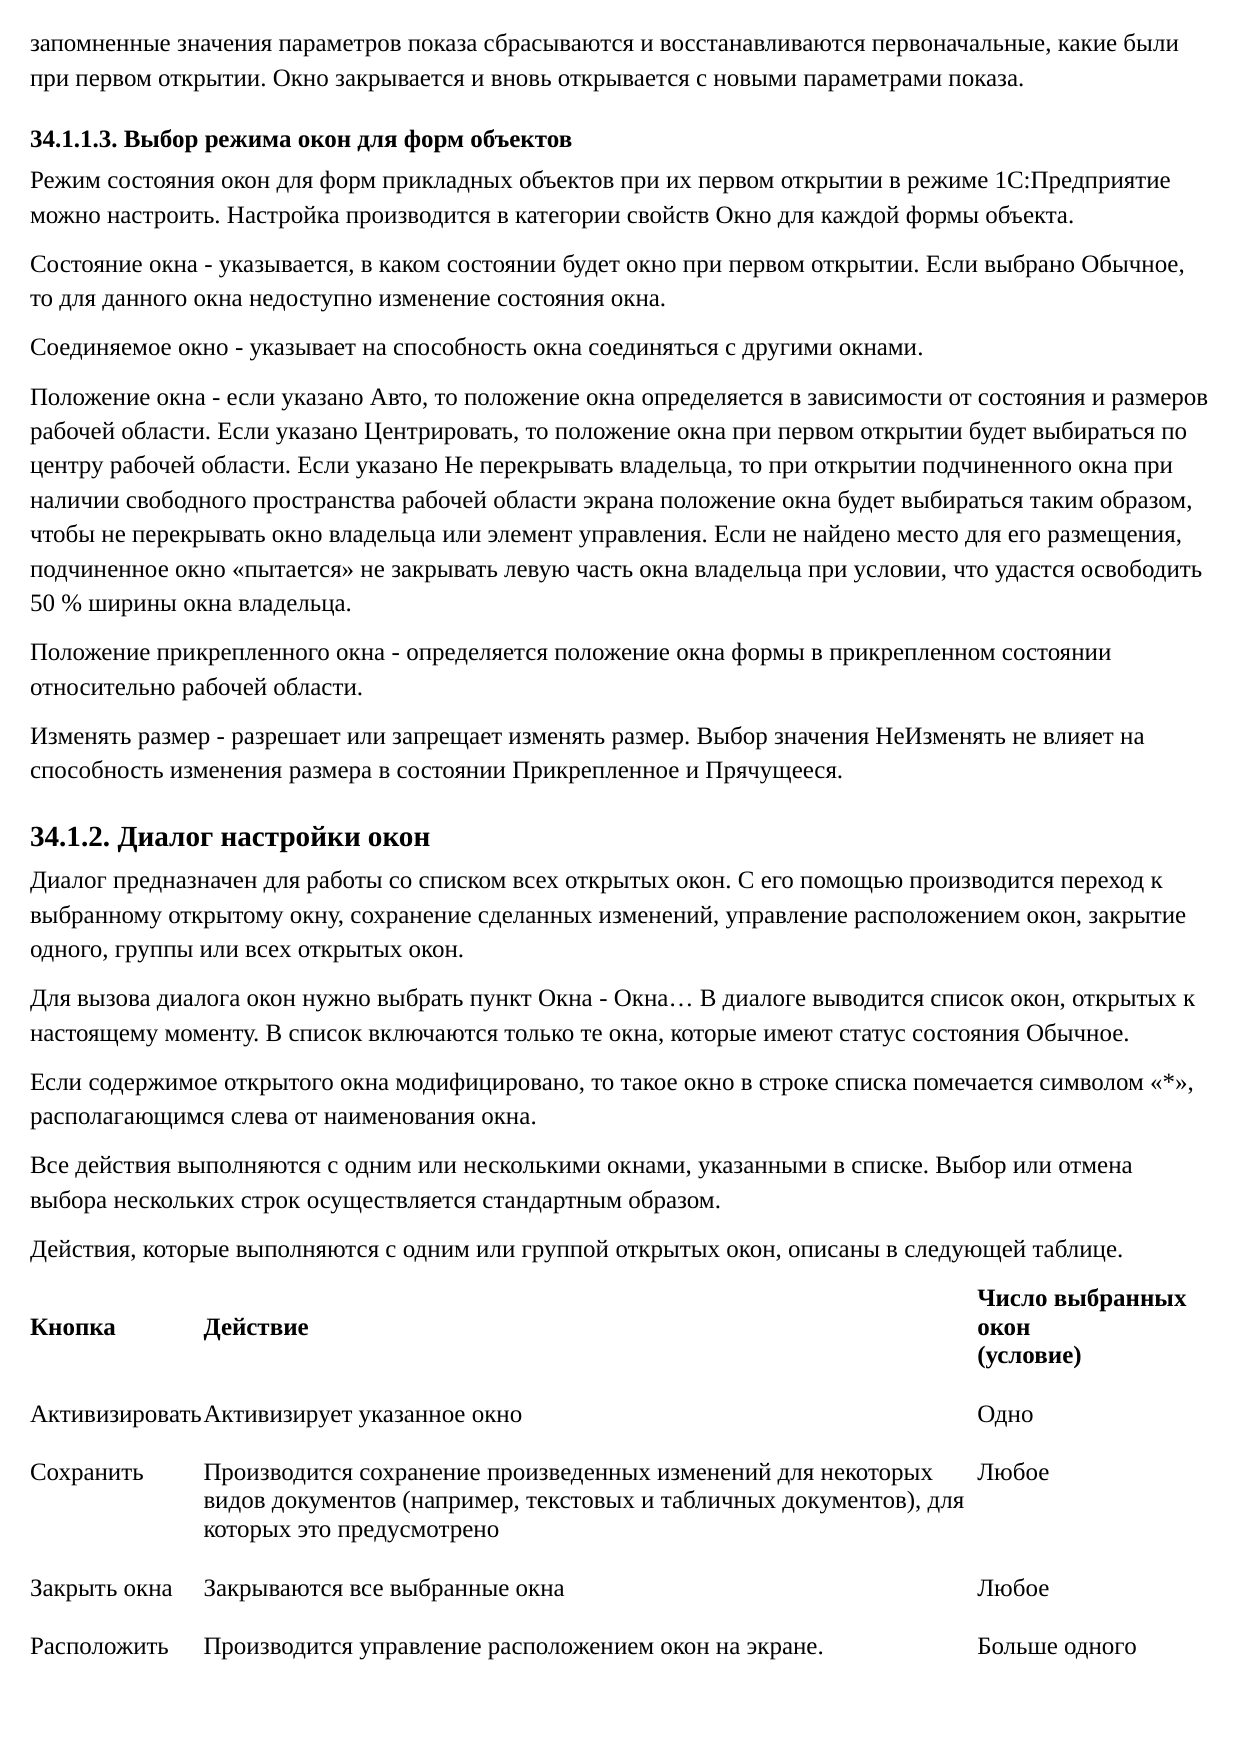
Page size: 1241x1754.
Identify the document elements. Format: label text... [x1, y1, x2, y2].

text Положение окна ‑ если указано Авто, то положение окна определяется в зависимости от состояния и размеров рабочей области. Если указано Центрировать, то положение окна при первом открытии будет выбираться по центру рабочей области. Если указано Не перекрывать владельца, то при открытии подчиненного окна при наличии свободного пространства рабочей области экрана положение окна будет выбираться таким образом, чтобы не перекрывать окно владельца или элемент управления. Если не найдено место для его размещения, подчиненное окно «пытается» не закрывать левую часть окна владельца при условии, что удастся освободить 50 % ширины окна владельца. [30, 382, 1211, 617]
table_cell Любое [977, 1573, 1211, 1631]
table_cell Больше одного [977, 1631, 1211, 1689]
text Для вызова диалога окон нужно выбрать пункт Окна ‑ Окна… В диалоге выводится список окон, открытых к настоящему моменту. В список включаются только те окна, которые имеют статус состояния Обычное. [30, 983, 1211, 1046]
table_cell Закрыть окна [30, 1573, 203, 1631]
table_cell Закрываются все выбранные окна [203, 1573, 977, 1631]
table_cell Сохранить [30, 1457, 203, 1573]
text Все действия выполняются с одним или несколькими окнами, указанными в списке. Выбор или отмена выбора нескольких строк осуществляется стандартным образом. [30, 1150, 1211, 1213]
text запомненные значения параметров показа сбрасываются и восстанавливаются первоначальные, какие были при первом открытии. Окно закрывается и вновь открывается с новыми параметрами показа. [30, 28, 1211, 91]
table_header Кнопка [30, 1283, 203, 1399]
table_header Действие [203, 1283, 977, 1399]
table_cell Одно [977, 1399, 1211, 1457]
text Диалог предназначен для работы со списком всех открытых окон. С его помощью производится переход к выбранному открытому окну, сохранение сделанных изменений, управление расположением окон, закрытие одного, группы или всех открытых окон. [30, 865, 1211, 963]
text Соединяемое окно ‑ указывает на способность окна соединяться с другими окнами. [30, 332, 1211, 361]
text Режим состояния окон для форм прикладных объектов при их первом открытии в режиме 1С:Предприятие можно настроить. Настройка производится в категории свойств Окно для каждой формы объекта. [30, 165, 1211, 229]
text Положение прикрепленного окна ‑ определяется положение окна формы в прикрепленном состоянии относительно рабочей области. [30, 637, 1211, 701]
text Изменять размер ‑ разрешает или запрещает изменять размер. Выбор значения НеИзменять не влияет на способность изменения размера в состоянии Прикрепленное и Прячущееся. [30, 721, 1211, 784]
table_cell Производится сохранение произведенных изменений для некоторых видов документов (например, текстовых и табличных документов), для которых это предусмотрено [203, 1457, 977, 1573]
table_cell Производится управление расположением окон на экране. [203, 1631, 977, 1689]
table_header Число выбранных окон (условие) [977, 1283, 1211, 1399]
subtitle 34.1.2. Диалог настройки окон [30, 819, 1211, 853]
table_cell Расположить [30, 1631, 203, 1689]
subtitle 34.1.1.3. Выбор режима окон для форм объектов [30, 124, 1211, 153]
table_cell Активизировать [30, 1399, 203, 1457]
text Если содержимое открытого окна модифицировано, то такое окно в строке списка помечается символом «*», располагающимся слева от наименования окна. [30, 1067, 1211, 1130]
table_cell Активизирует указанное окно [203, 1399, 977, 1457]
table_cell Любое [977, 1457, 1211, 1573]
text Состояние окна ‑ указывается, в каком состоянии будет окно при первом открытии. Если выбрано Обычное, то для данного окна недоступно изменение состояния окна. [30, 249, 1211, 312]
text Действия, которые выполняются с одним или группой открытых окон, описаны в следующей таблице. [30, 1234, 1211, 1263]
